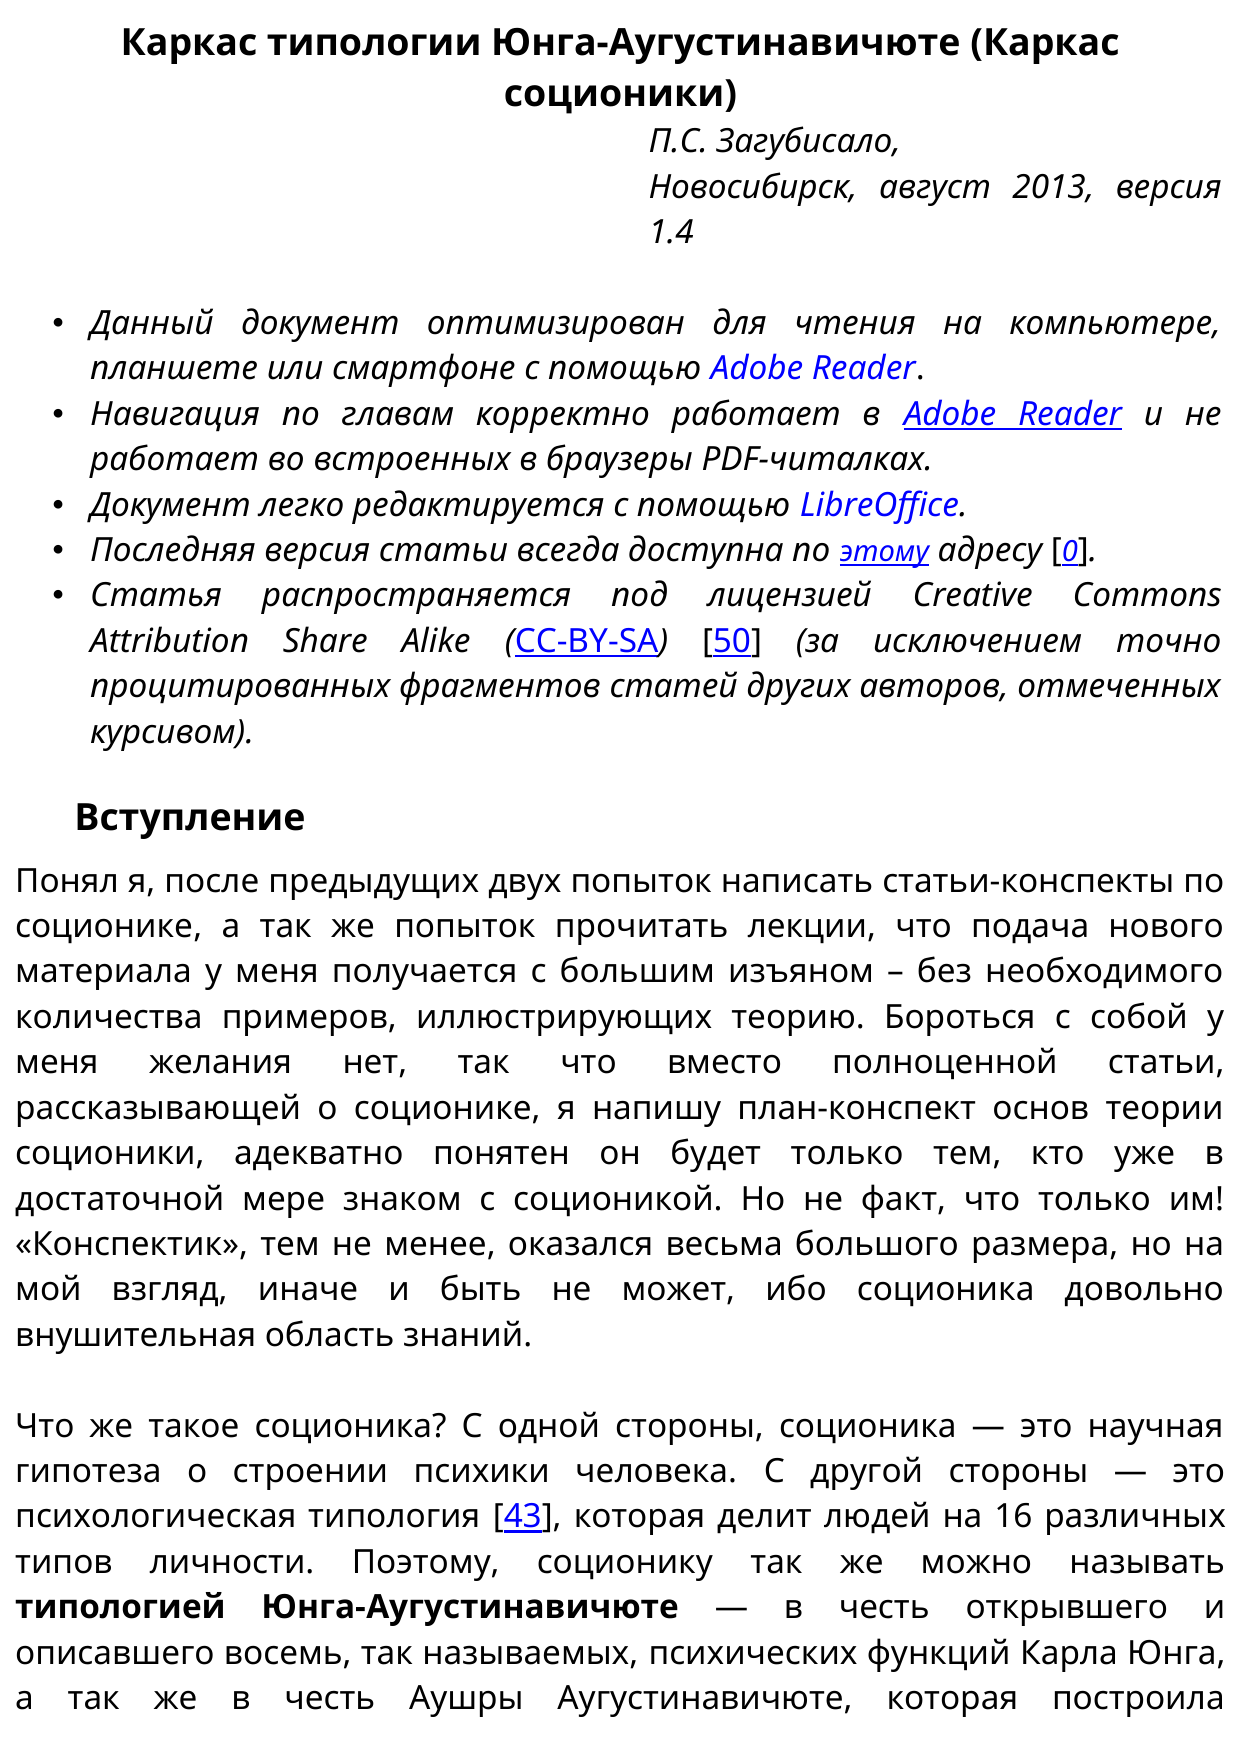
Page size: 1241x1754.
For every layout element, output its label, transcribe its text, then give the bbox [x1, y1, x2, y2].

subtitle Вступление [15, 790, 1226, 841]
text П.С. Загубисало, [648, 117, 1226, 162]
text Что же такое соционика? С одной стороны, соционика — это научная гипотеза о строении психики человека. С другой стороны — это психологическая типология [43], которая делит людей на 16 различных типов личности. Поэтому, соционику так же можно называть типологией Юнга-Аугустинавичюте — в честь открывшего и описавшего восемь, так называемых, психических функций Карла Юнга, а так же в честь Аушры Аугустинавичюте, которая построила [15, 1401, 1226, 1719]
list Навигация по главам корректно работает в Adobe Reader и не работает во встроенных в браузеры PDF-читалках. [52, 389, 1226, 480]
subtitle Каркас типологии Юнга-Аугустинавичюте (Каркас соционики) [15, 15, 1226, 117]
text Новосибирск, август 2013, версия 1.4 [648, 162, 1226, 253]
list Статья распространяется под лицензией Creative Commons Attribution Share Alike (CC-BY-SA) [50] (за исключением точно процитированных фрагментов статей других авторов, отмеченных курсивом). [52, 571, 1226, 753]
text Понял я, после предыдущих двух попыток написать статьи-конспекты по соционике, а так же попыток прочитать лекции, что подача нового материала у меня получается с большим изъяном – без необходимого количества примеров, иллюстрирующих теорию. Бороться с собой у меня желания нет, так что вместо полноценной статьи, рассказывающей о соционике, я напишу план-конспект основ теории соционики, адекватно понятен он будет только тем, кто уже в достаточной мере знаком с соционикой. Но не факт, что только им! «Конспектик», тем не менее, оказался весьма большого размера, но на мой взгляд, иначе и быть не может, ибо соционика довольно внушительная область знаний. [15, 856, 1226, 1356]
list Документ легко редактируется с помощью LibreOffice. [52, 480, 1226, 526]
list Последняя версия статьи всегда доступна по этому адресу [0]. [52, 526, 1226, 571]
list Данный документ оптимизирован для чтения на компьютере, планшете или смартфоне с помощью Adobe Reader. [52, 299, 1226, 389]
